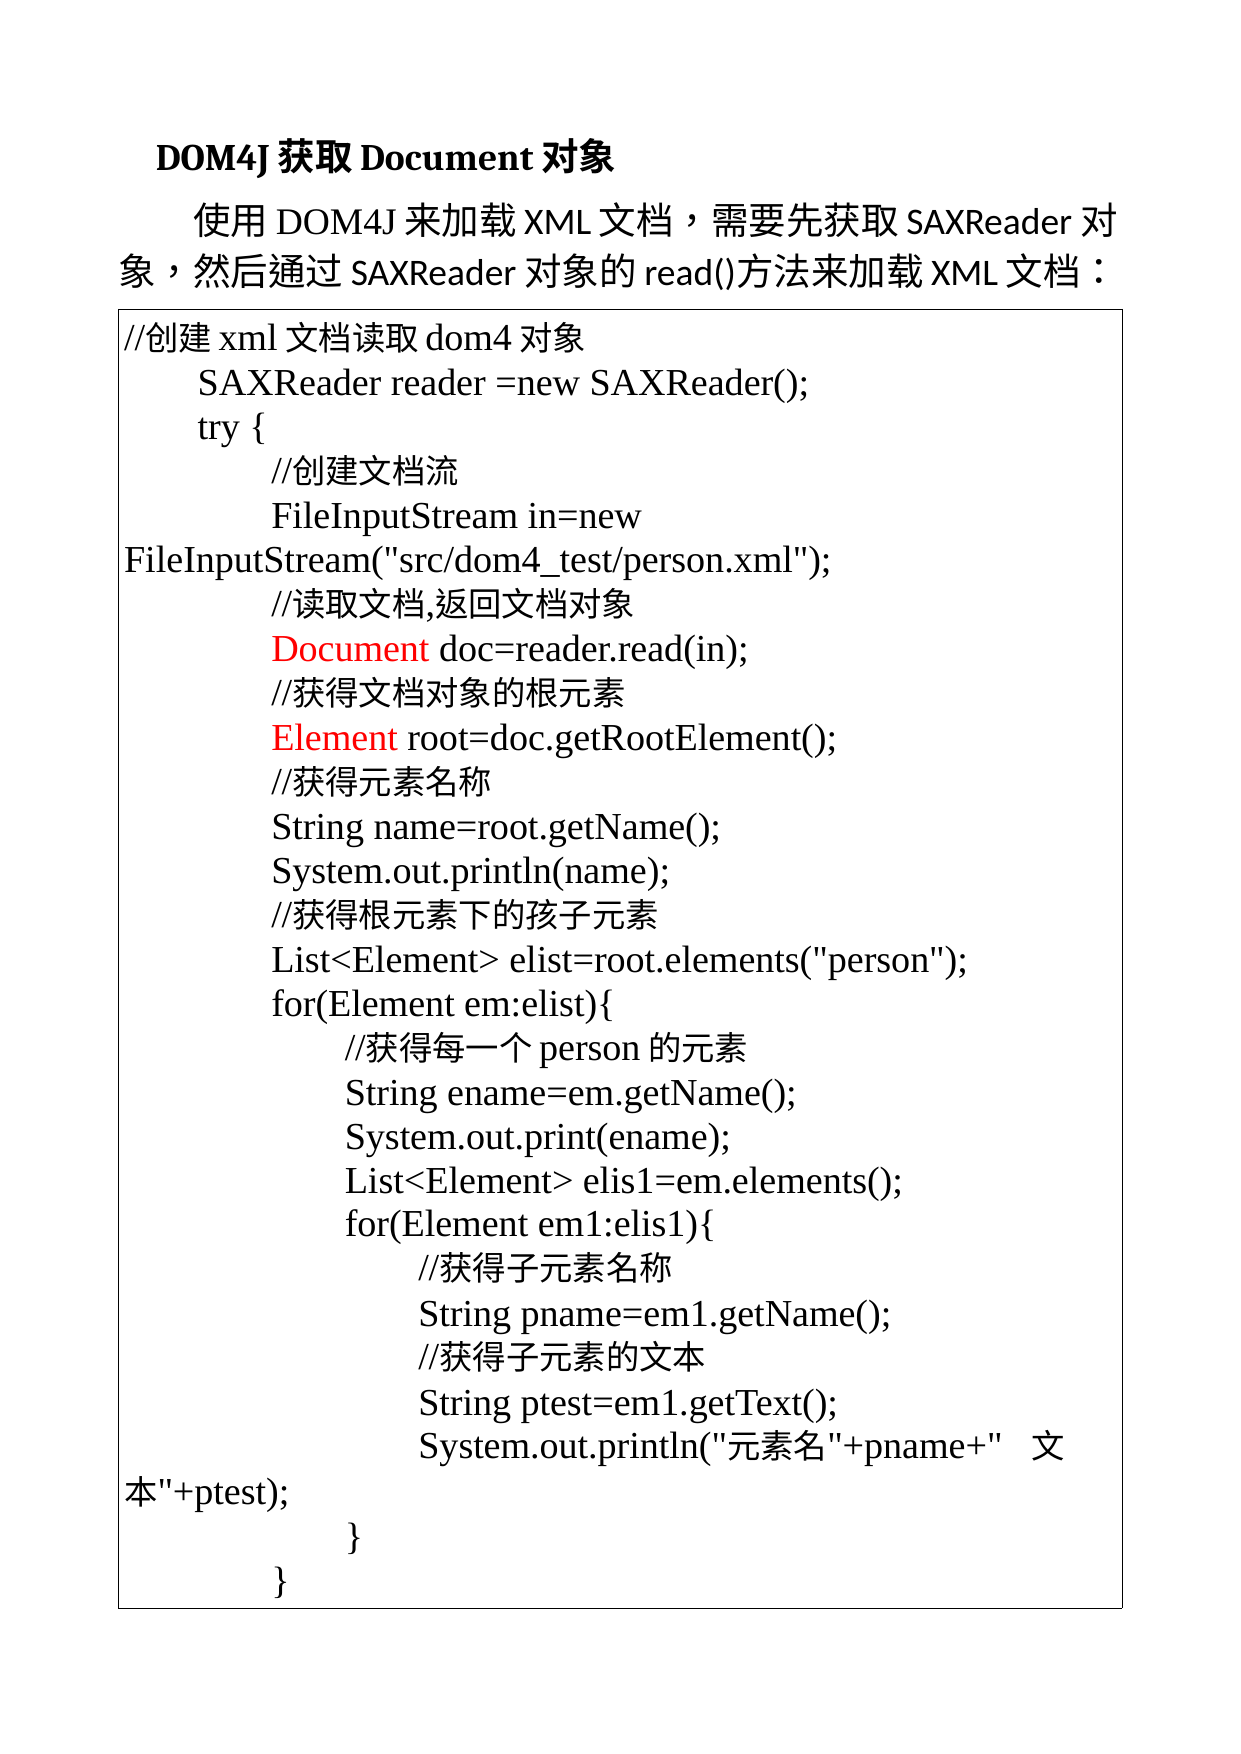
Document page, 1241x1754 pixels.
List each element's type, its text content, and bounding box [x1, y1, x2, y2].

text 使用DOM4J来加载XML文档，需要先获取SAXReader对象，然后通过SAXReader对象的read()方法来加载XML文档： [118, 194, 1122, 296]
subtitle DOM4J获取Document对象 [118, 131, 1122, 182]
table_header //创建xml文档读取dom4对象 SAXReader reader =new SAXReader(); try { //创建文档流 FileInputStream in=new FileInputStream("src/dom4_test/person.xml"); //读取文档,返回文档对象 Document doc=reader.read(in); //获得文档对象的根元素 Element root=doc.getRootElement(); //获得元素名称 String name=root.getName(); System.out.println(name); //获得根元素下的孩子元素 List<Element> elist=root.elements("person"); for(Element em:elist){ //获得每一个person的元素 String ename=em.getName(); System.out.print(ename); List<Element> elis1=em.elements(); for(Element em1:elis1){ //获得子元素名称 String pname=em1.getName(); //获得子元素的文本 String ptest=em1.getText(); System.out.println("元素名"+pname+" 文本"+ptest); } } [119, 310, 1122, 1607]
